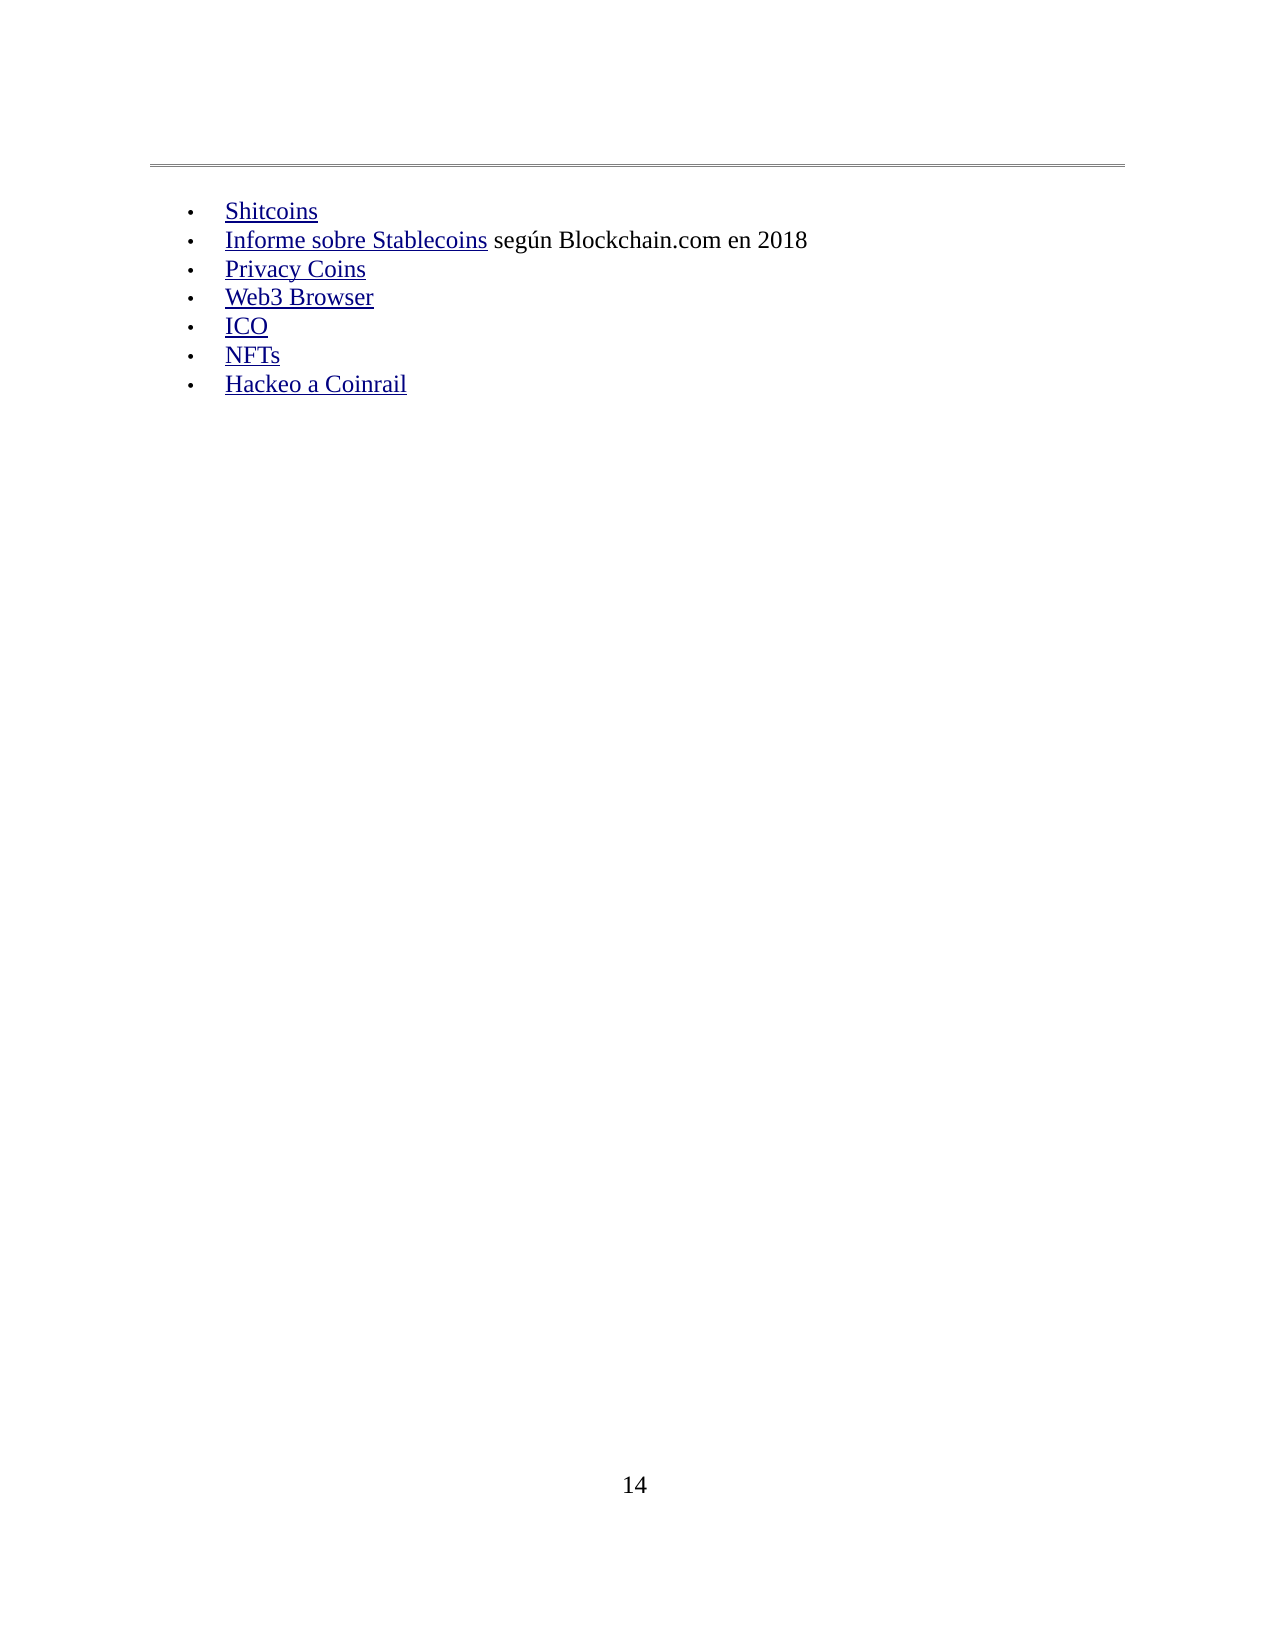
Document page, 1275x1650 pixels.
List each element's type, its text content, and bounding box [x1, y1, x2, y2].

list Shitcoins [187, 196, 1125, 225]
list Privacy Coins [187, 254, 1125, 282]
list Hackeo a Coinrail [187, 369, 1125, 397]
list Informe sobre Stablecoins según Blockchain.com en 2018 [187, 225, 1125, 254]
list NFTs [187, 340, 1125, 369]
list ICO [187, 311, 1125, 340]
list Web3 Browser [187, 282, 1125, 311]
